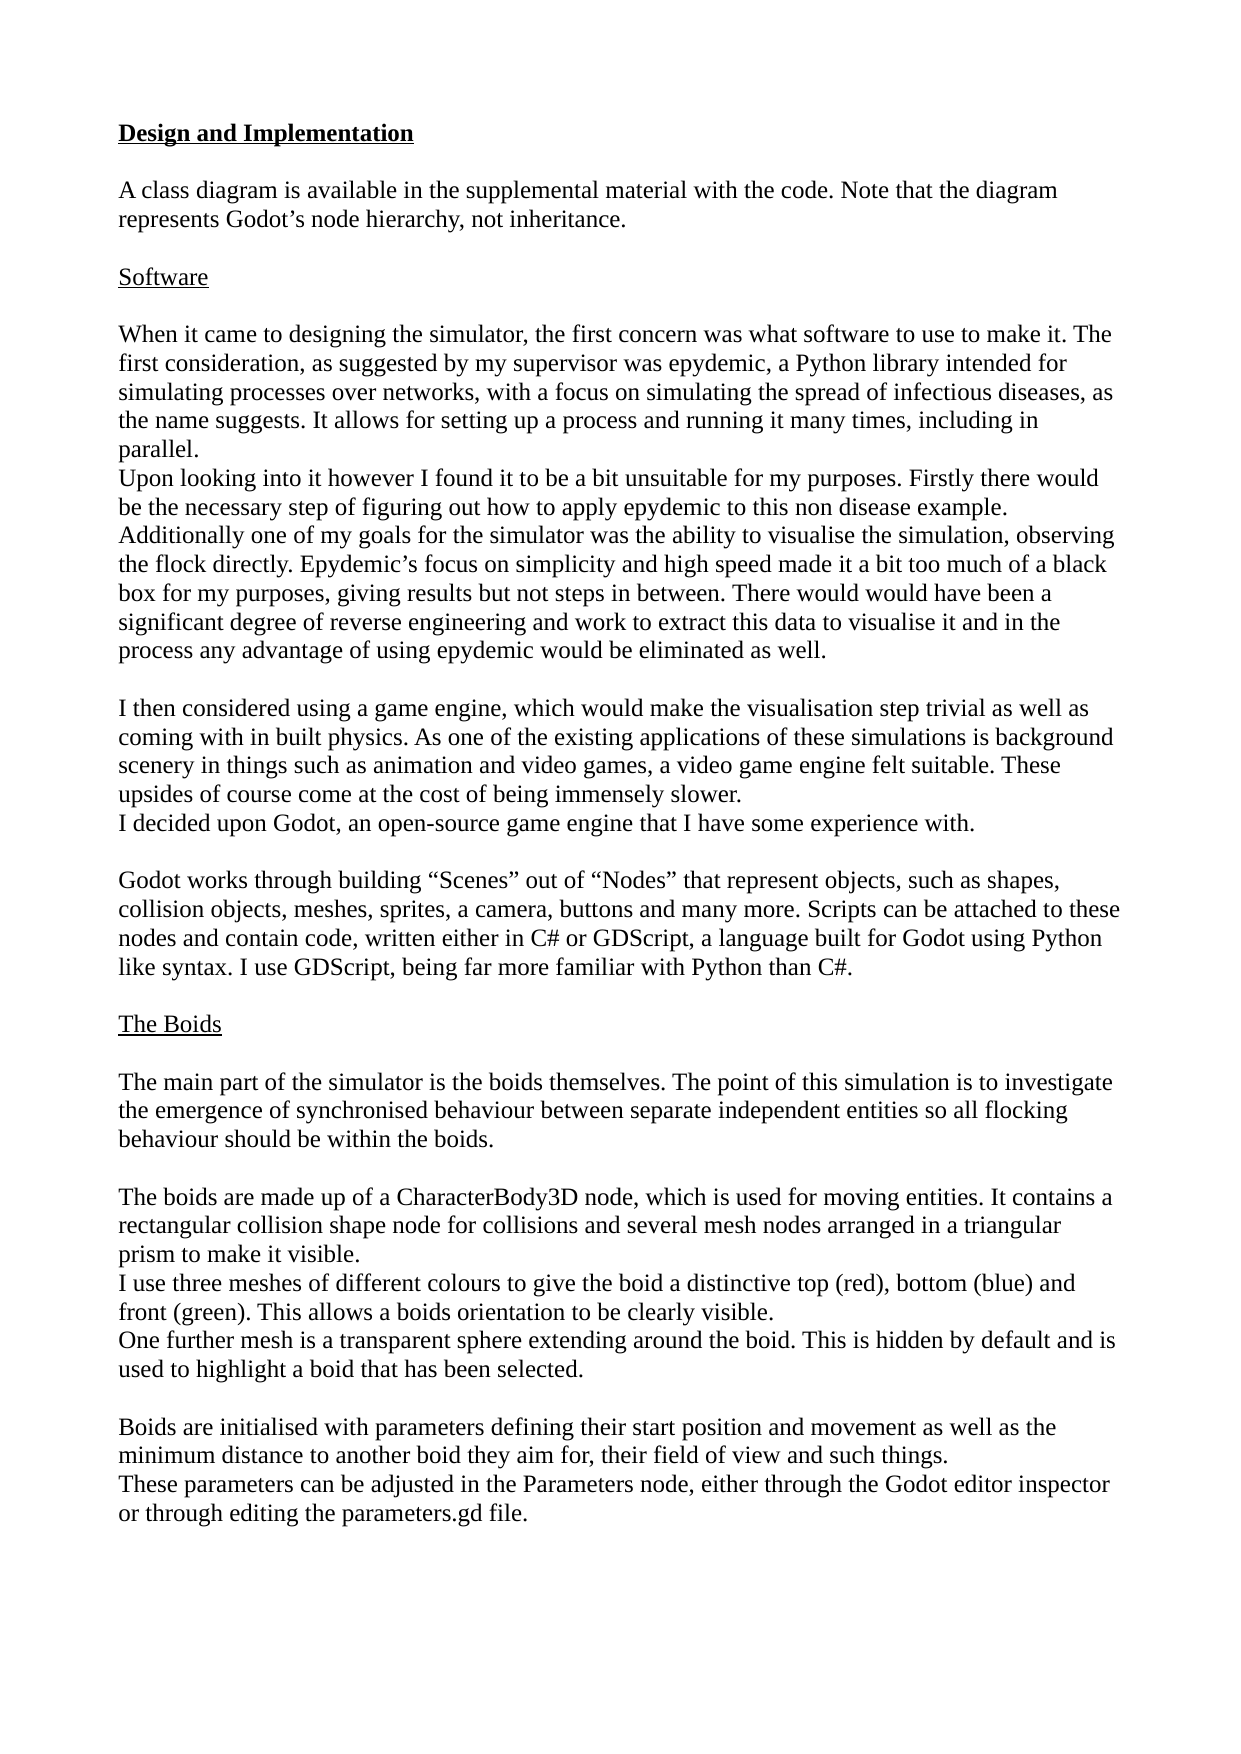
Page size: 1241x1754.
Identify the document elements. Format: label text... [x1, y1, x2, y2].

text I then considered using a game engine, which would make the visualisation step trivial as well as coming with in built physics. As one of the existing applications of these simulations is background scenery in things such as animation and video games, a video game engine felt suitable. These upsides of course come at the cost of being immensely slower. [118, 693, 1122, 808]
text I decided upon Godot, an open-source game engine that I have some experience with. [118, 808, 1122, 837]
text Software [118, 262, 1122, 291]
text I use three meshes of different colours to give the boid a distinctive top (red), bottom (blue) and front (green). This allows a boids orientation to be clearly visible. [118, 1268, 1122, 1326]
text The boids are made up of a CharacterBody3D node, which is used for moving entities. It contains a rectangular collision shape node for collisions and several mesh nodes arranged in a triangular prism to make it visible. [118, 1182, 1122, 1268]
text Godot works through building “Scenes” out of “Nodes” that represent objects, such as shapes, collision objects, meshes, sprites, a camera, buttons and many more. Scripts can be attached to these nodes and contain code, written either in C# or GDScript, a language built for Godot using Python like syntax. I use GDScript, being far more familiar with Python than C#. [118, 866, 1122, 981]
text The main part of the simulator is the boids themselves. The point of this simulation is to investigate the emergence of synchronised behaviour between separate independent entities so all flocking behaviour should be within the boids. [118, 1067, 1122, 1153]
text These parameters can be adjusted in the Parameters node, either through the Godot editor inspector or through editing the parameters.gd file. [118, 1469, 1122, 1527]
text When it came to designing the simulator, the first concern was what software to use to make it. The first consideration, as suggested by my supervisor was epydemic, a Python library intended for simulating processes over networks, with a focus on simulating the spread of infectious diseases, as the name suggests. It allows for setting up a process and running it many times, including in parallel. [118, 319, 1122, 463]
text Boids are initialised with parameters defining their start position and movement as well as the minimum distance to another boid they aim for, their field of view and such things. [118, 1412, 1122, 1469]
text Upon looking into it however I found it to be a bit unsuitable for my purposes. Firstly there would be the necessary step of figuring out how to apply epydemic to this non disease example. Additionally one of my goals for the simulator was the ability to visualise the simulation, observing the flock directly. Epydemic’s focus on simplicity and high speed made it a bit too much of a black box for my purposes, giving results but not steps in between. There would would have been a significant degree of reverse engineering and work to extract this data to visualise it and in the process any advantage of using epydemic would be eliminated as well. [118, 463, 1122, 664]
text Design and Implementation [118, 118, 1122, 147]
text The Boids [118, 1009, 1122, 1038]
text A class diagram is available in the supplemental material with the code. Note that the diagram represents Godot’s node hierarchy, not inheritance. [118, 176, 1122, 233]
text One further mesh is a transparent sphere extending around the boid. This is hidden by default and is used to highlight a boid that has been selected. [118, 1326, 1122, 1383]
